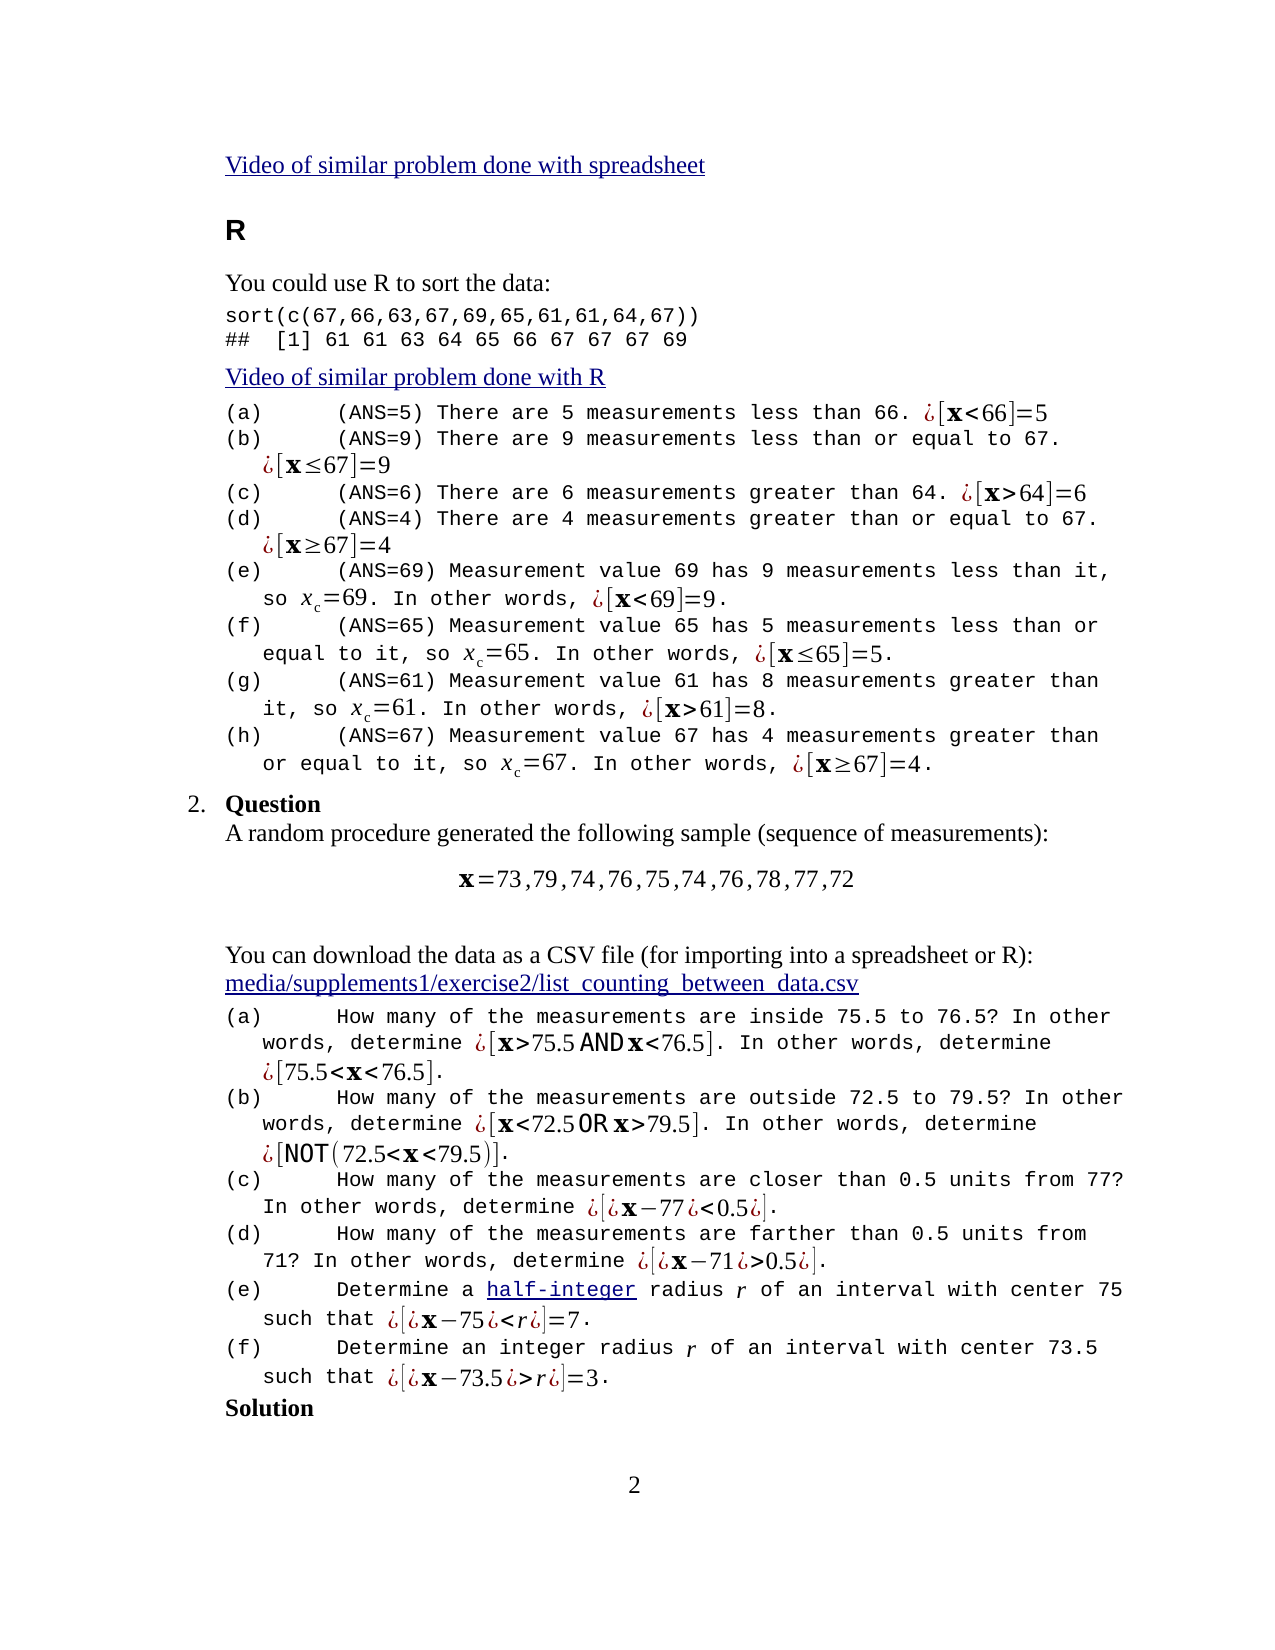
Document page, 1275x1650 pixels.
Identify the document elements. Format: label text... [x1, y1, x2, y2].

list You could use R to sort the data: [187, 268, 1125, 296]
list Determine a half-integer radius of an interval with center 75 such that . [225, 1277, 1125, 1335]
list (ANS=69) Measurement value 69 has 9 measurements less than it, so . In other words, . [225, 560, 1125, 615]
list You can download the data as a CSV file (for importing into a spreadsheet or R): media/supplements1/exercise2/list_counting_between_data.csv [187, 940, 1125, 997]
list How many of the measurements are outside 72.5 to 79.5? In other words, determine . In other words, determine . [225, 1087, 1125, 1169]
list ## [1] 61 61 63 64 65 66 67 67 67 69 [187, 329, 1125, 353]
list (ANS=9) There are 9 measurements less than or equal to 67. [225, 428, 1125, 480]
list How many of the measurements are inside 75.5 to 76.5? In other words, determine . In other words, determine . [225, 1006, 1125, 1087]
list Solution [187, 1393, 1125, 1422]
list Question A random procedure generated the following sample (sequence of measurements): [187, 789, 1125, 847]
list Determine an integer radius of an interval with center 73.5 such that . [225, 1335, 1125, 1393]
list (ANS=4) There are 4 measurements greater than or equal to 67. [225, 508, 1125, 560]
list How many of the measurements are farther than 0.5 units from 71? In other words, determine . [225, 1223, 1125, 1277]
list sort(c(67,66,63,67,69,65,61,61,64,67)) [187, 305, 1125, 329]
list Video of similar problem done with R [187, 362, 1125, 390]
list (ANS=65) Measurement value 65 has 5 measurements less than or equal to it, so . In other words, . [225, 615, 1125, 670]
list (ANS=6) There are 6 measurements greater than 64. [225, 480, 1125, 508]
list Video of similar problem done with spreadsheet [187, 150, 1125, 179]
list (ANS=5) There are 5 measurements less than 66. [225, 399, 1125, 428]
list How many of the measurements are closer than 0.5 units from 77? In other words, determine . [225, 1169, 1125, 1223]
list (ANS=67) Measurement value 67 has 4 measurements greater than or equal to it, so . In other words, . [225, 725, 1125, 780]
subtitle R [187, 213, 1125, 246]
list (ANS=61) Measurement value 61 has 8 measurements greater than it, so . In other words, . [225, 670, 1125, 725]
